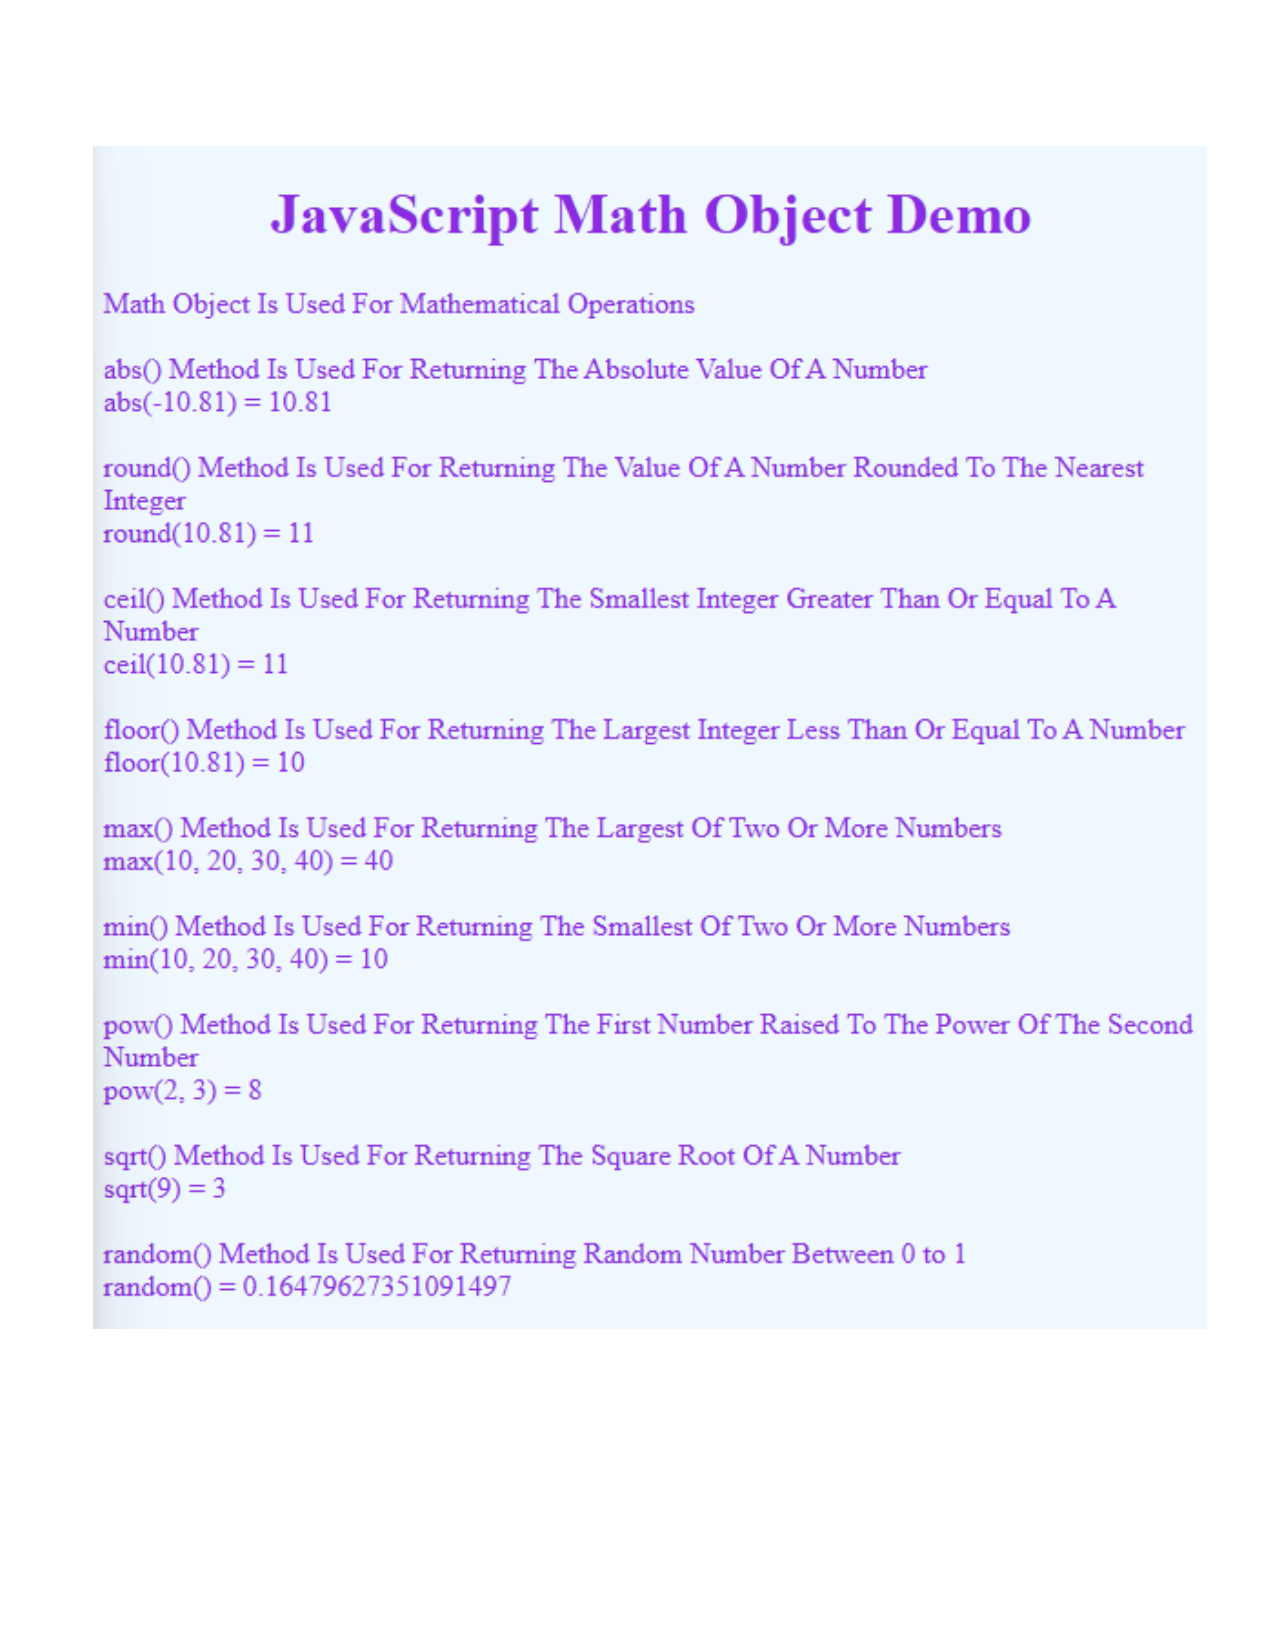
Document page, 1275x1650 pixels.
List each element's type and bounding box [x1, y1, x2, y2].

picture [93, 146, 1208, 1329]
